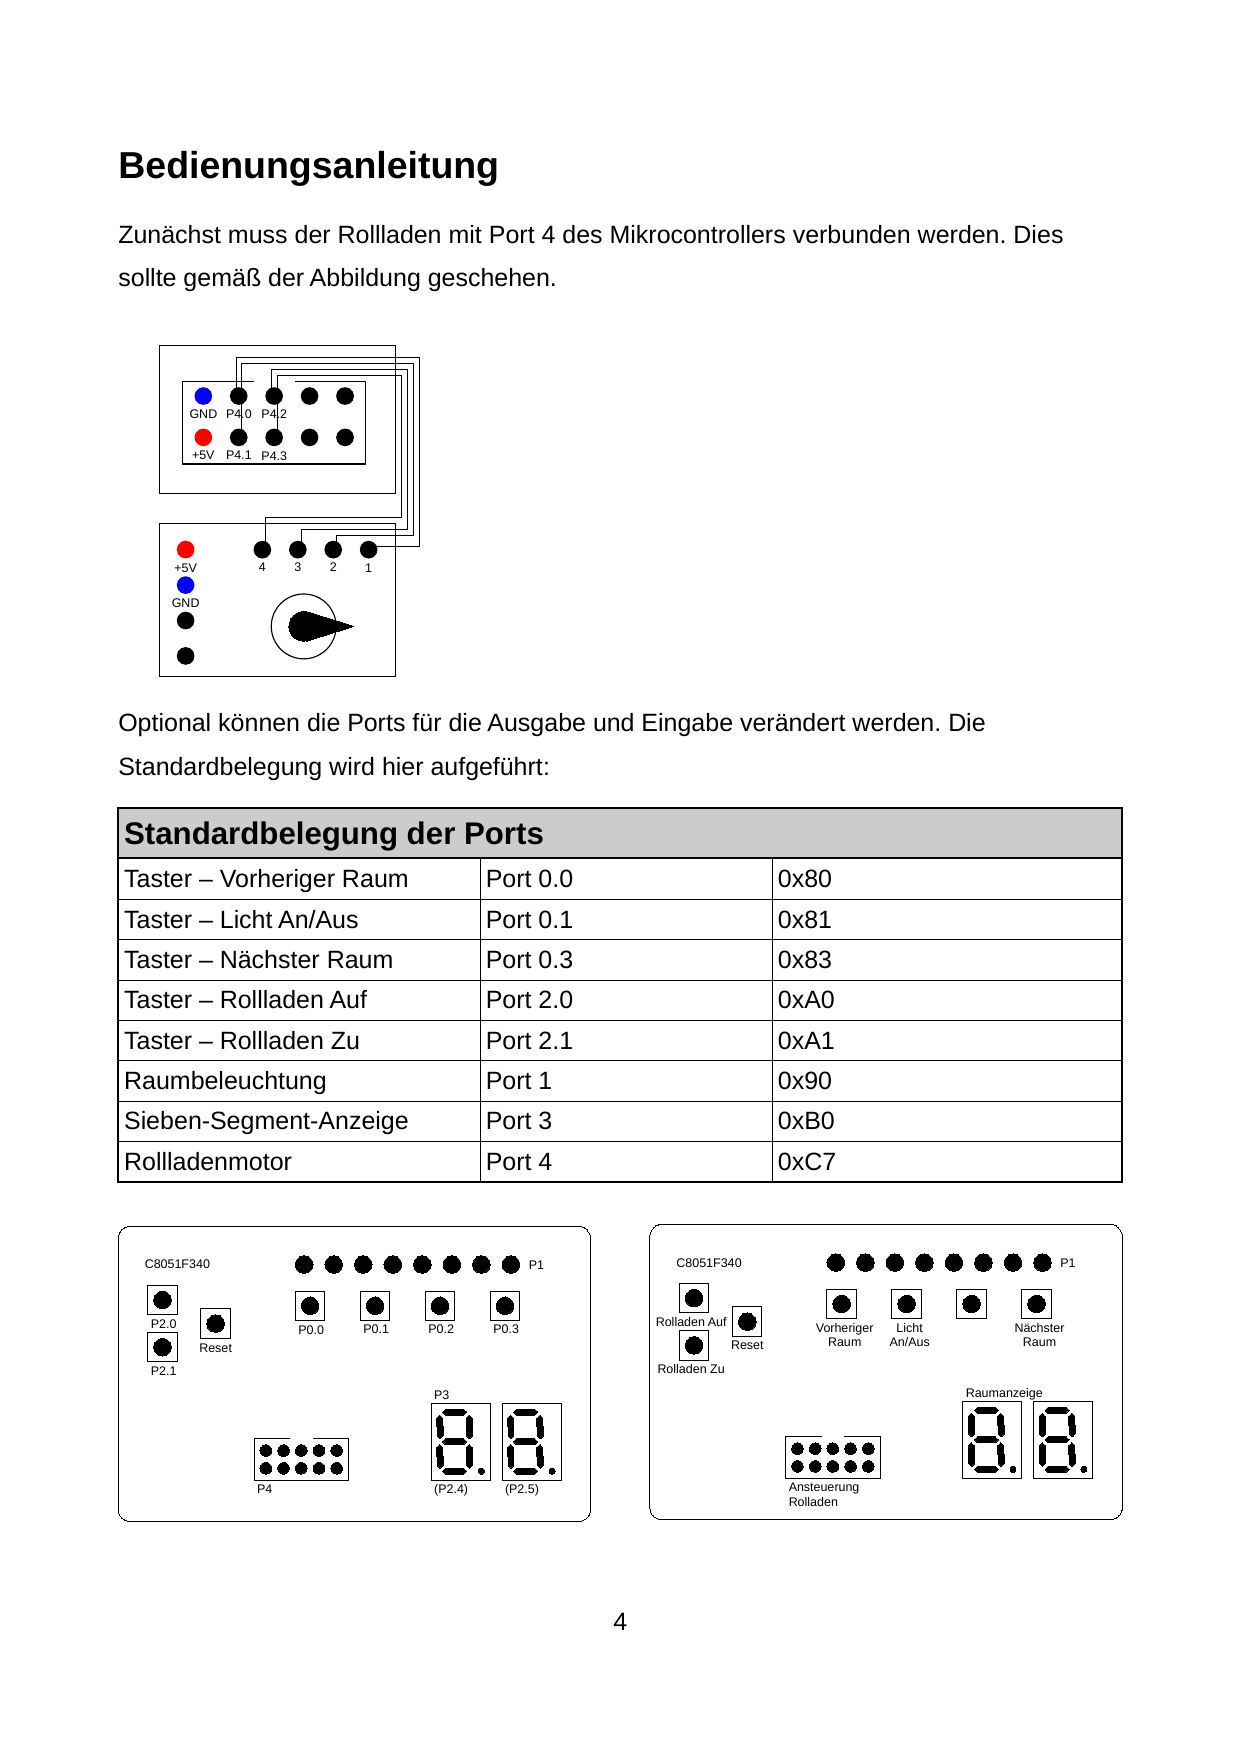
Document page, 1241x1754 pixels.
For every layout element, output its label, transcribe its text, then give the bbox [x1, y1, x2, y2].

table_cell Taster – Rollladen Auf [119, 981, 480, 1020]
table_cell Sieben-Segment-Anzeige [119, 1102, 480, 1141]
table_cell 0xA0 [773, 981, 1121, 1020]
table_cell Rollladenmotor [119, 1142, 480, 1181]
table_cell 0x81 [773, 900, 1121, 939]
table_cell Taster – Nächster Raum [119, 940, 480, 979]
table_cell Port 0.1 [481, 900, 772, 939]
table_cell Raumbeleuchtung [119, 1061, 480, 1101]
table_cell Taster – Rollladen Zu [119, 1021, 480, 1060]
table_cell Port 2.1 [481, 1021, 772, 1060]
text Zunächst muss der Rollladen mit Port 4 des Mikrocontrollers verbunden werden. Dies sollte gemäß der Abbildung geschehen. [118, 220, 1122, 292]
table_cell Port 4 [481, 1142, 772, 1181]
text Optional können die Ports für die Ausgabe und Eingabe verändert werden. Die Standardbelegung wird hier aufgeführt: [118, 708, 1122, 780]
table_cell 0x80 [773, 859, 1121, 899]
table_cell 0x90 [773, 1061, 1121, 1101]
table_cell 0x83 [773, 940, 1121, 979]
table_header Standardbelegung der Ports [119, 809, 1121, 857]
table_cell Port 2.0 [481, 981, 772, 1020]
table_cell Taster – Licht An/Aus [119, 900, 480, 939]
table_cell 0xC7 [773, 1142, 1121, 1181]
table_cell Port 1 [481, 1061, 772, 1101]
table_cell 0xB0 [773, 1102, 1121, 1141]
table_cell Taster – Vorheriger Raum [119, 859, 480, 899]
table_cell Port 0.0 [481, 859, 772, 899]
subtitle Bedienungsanleitung [118, 143, 1122, 186]
table_cell Port 3 [481, 1102, 772, 1141]
table_cell 0xA1 [773, 1021, 1121, 1060]
table_cell Port 0.3 [481, 940, 772, 979]
